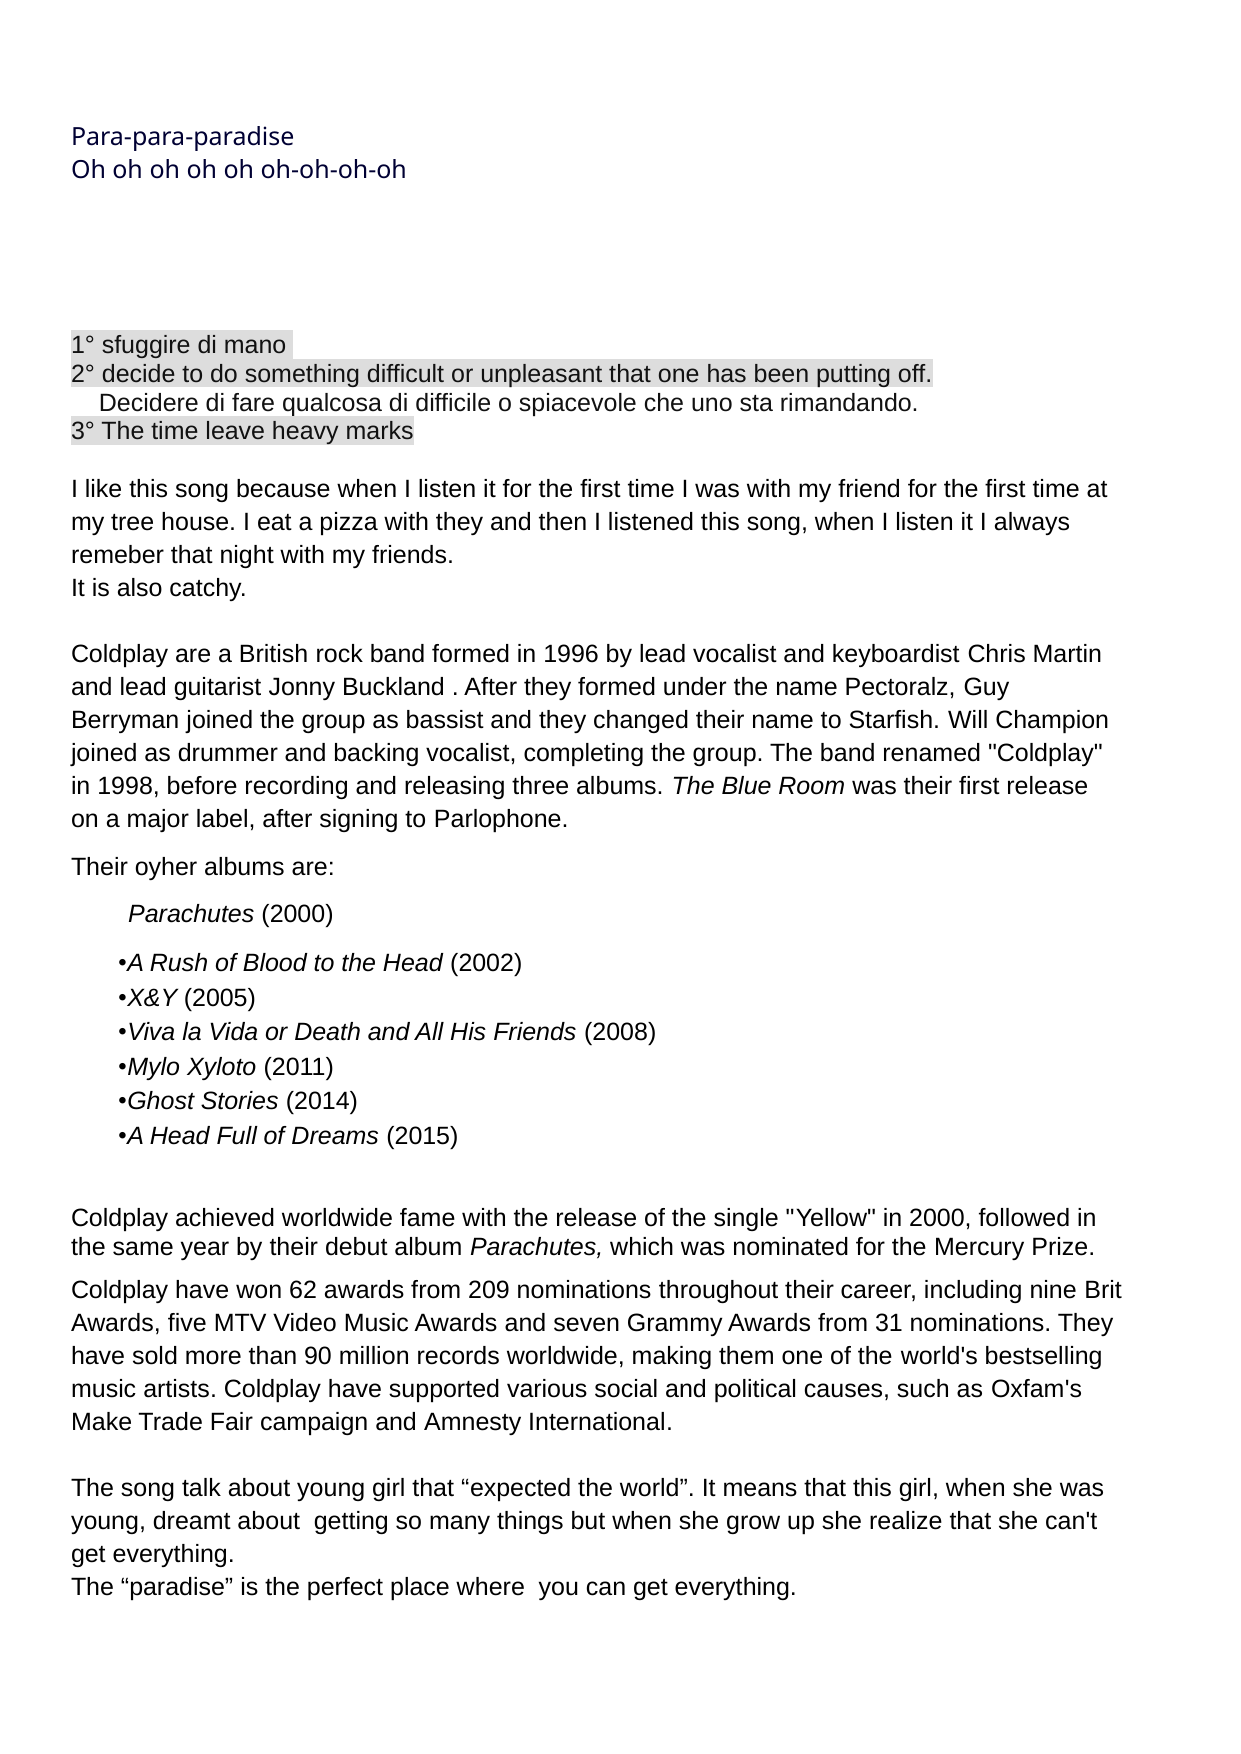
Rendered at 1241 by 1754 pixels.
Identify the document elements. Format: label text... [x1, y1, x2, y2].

list Viva la Vida or Death and All His Friends (2008) [118, 1017, 1123, 1046]
list A Head Full of Dreams (2015) [118, 1121, 1123, 1150]
text Decidere di fare qualcosa di difficile o spiacevole che uno sta rimandando. [71, 387, 1123, 416]
text I know the sun must set to rise" This could be Para-para-paradise Para-para-paradise Para-para-paradise Oh oh oh oh oh oh-oh-oh This could be Para-para-paradise Para-para-paradise This could be Para-para-paradise Oh oh oh oh oh oh-oh-oh-oh [71, 118, 1123, 186]
text It is also catchy. [71, 573, 1123, 602]
text 3° The time leave heavy marks [71, 416, 1123, 445]
text 1° sfuggire di mano [71, 330, 1123, 359]
text Coldplay achieved worldwide fame with the release of the single "Yellow" in 2000, followed in the same year by their debut album Parachutes, which was nominated for the Mercury Prize. [71, 1203, 1123, 1261]
list A Rush of Blood to the Head (2002) [118, 948, 1123, 977]
text Their oyher albums are: [71, 852, 1123, 880]
text The song talk about young girl that “expected the world”. It means that this girl, when she was young, dreamt about getting so many things but when she grow up she realize that she can't get everything. [71, 1473, 1123, 1568]
list Ghost Stories (2014) [118, 1086, 1123, 1115]
text I like this song because when I listen it for the first time I was with my friend for the first time at my tree house. I eat a pizza with they and then I listened this song, when I listen it I always remeber that night with my friends. [71, 474, 1123, 568]
text The “paradise” is the perfect place where you can get everything. [71, 1572, 1123, 1601]
text Coldplay are a British rock band formed in 1996 by lead vocalist and keyboardist Chris Martin and lead guitarist Jonny Buckland . After they formed under the name Pectoralz, Guy Berryman joined the group as bassist and they changed their name to Starfish. Will Champion joined as drummer and backing vocalist, completing the group. The band renamed "Coldplay" in 1998, before recording and releasing three albums. The Blue Room was their first release on a major label, after signing to Parlophone. [71, 639, 1123, 833]
text Coldplay have won 62 awards from 209 nominations throughout their career, including nine Brit Awards, five MTV Video Music Awards and seven Grammy Awards from 31 nominations. They have sold more than 90 million records worldwide, making them one of the world's bestselling music artists. Coldplay have supported various social and political causes, such as Oxfam's Make Trade Fair campaign and Amnesty International. [71, 1275, 1123, 1436]
text Parachutes (2000) [71, 899, 1123, 929]
list Mylo Xyloto (2011) [118, 1052, 1123, 1081]
list X&Y (2005) [118, 982, 1123, 1011]
text 2° decide to do something difficult or unpleasant that one has been putting off. [71, 359, 1123, 387]
